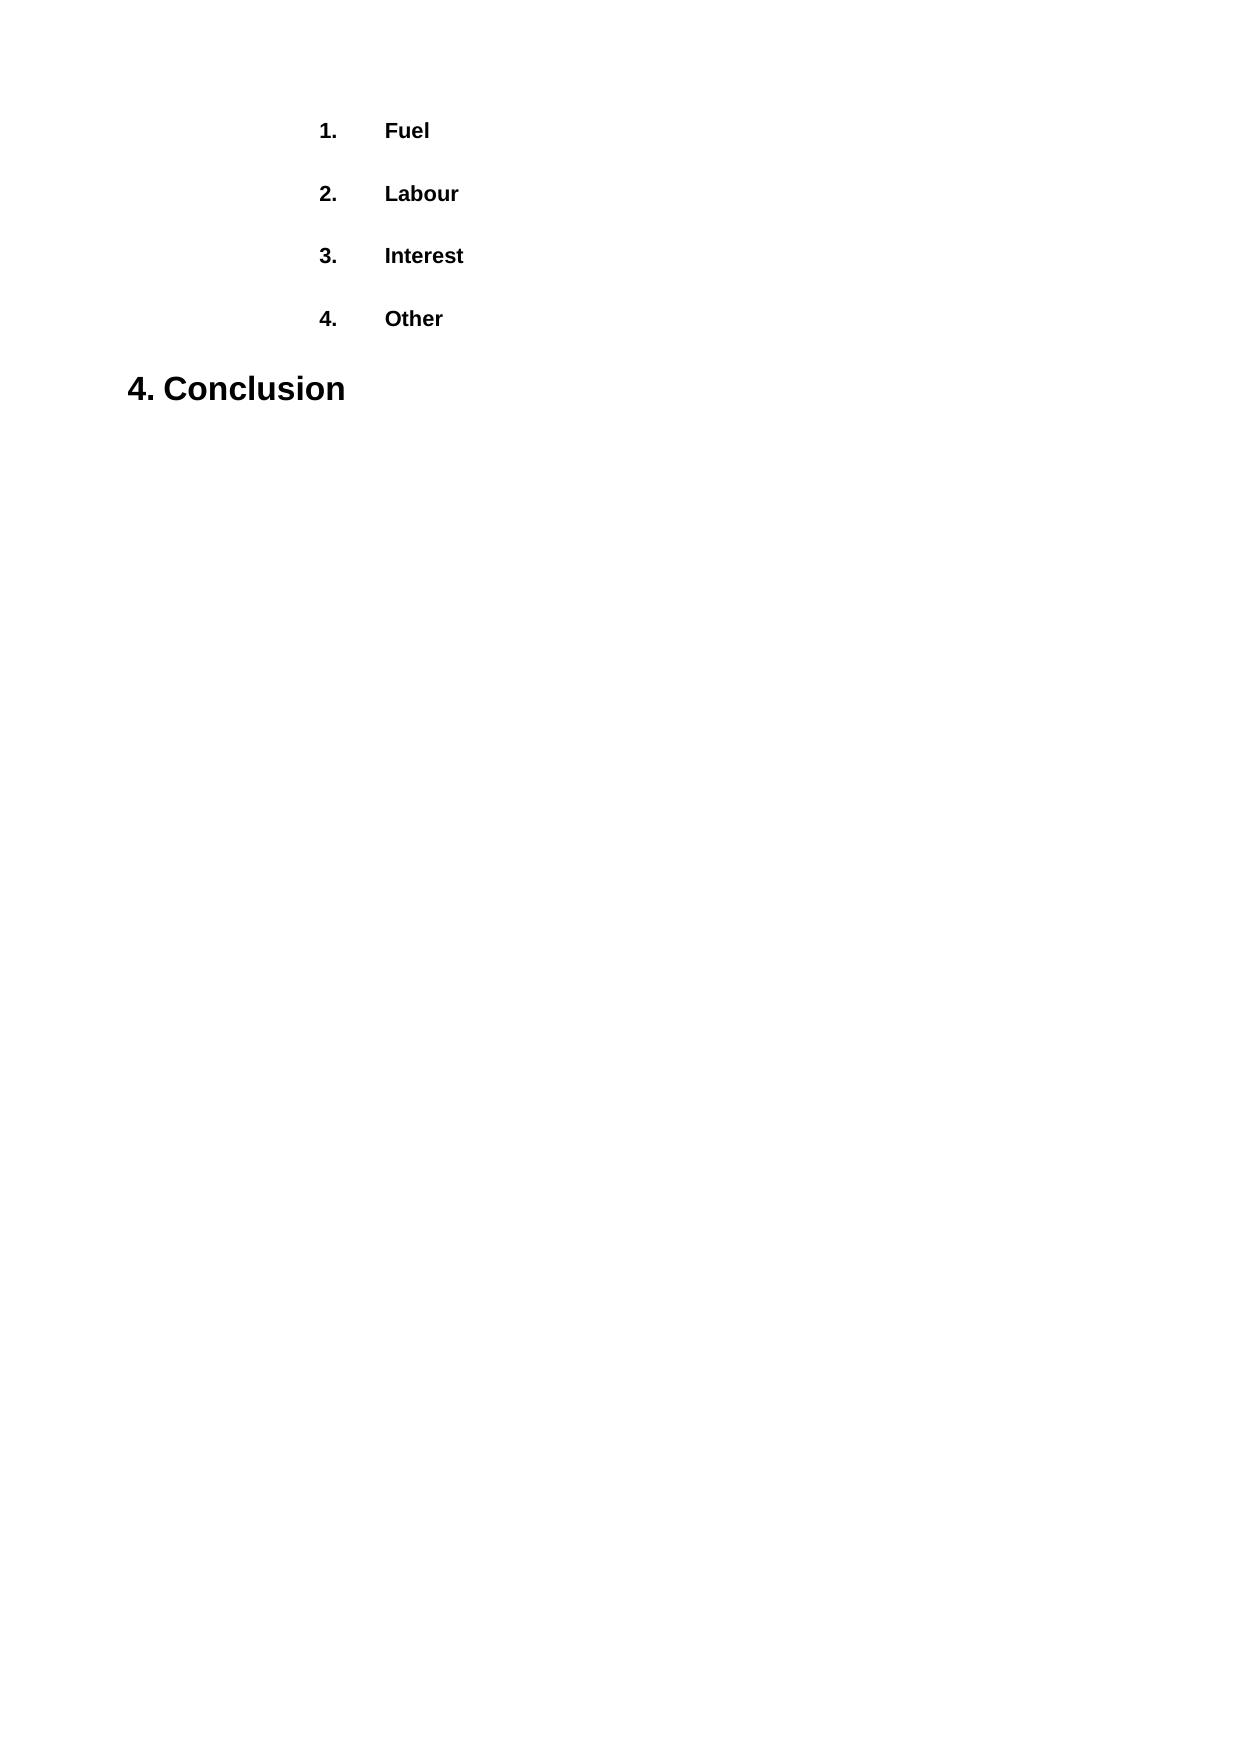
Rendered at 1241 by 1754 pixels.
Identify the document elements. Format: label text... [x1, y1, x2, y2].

subtitle Interest [163, 243, 1122, 268]
subtitle Labour [163, 181, 1122, 206]
subtitle Conclusion [118, 368, 1122, 407]
subtitle Other [163, 306, 1122, 331]
subtitle Fuel [163, 118, 1122, 143]
